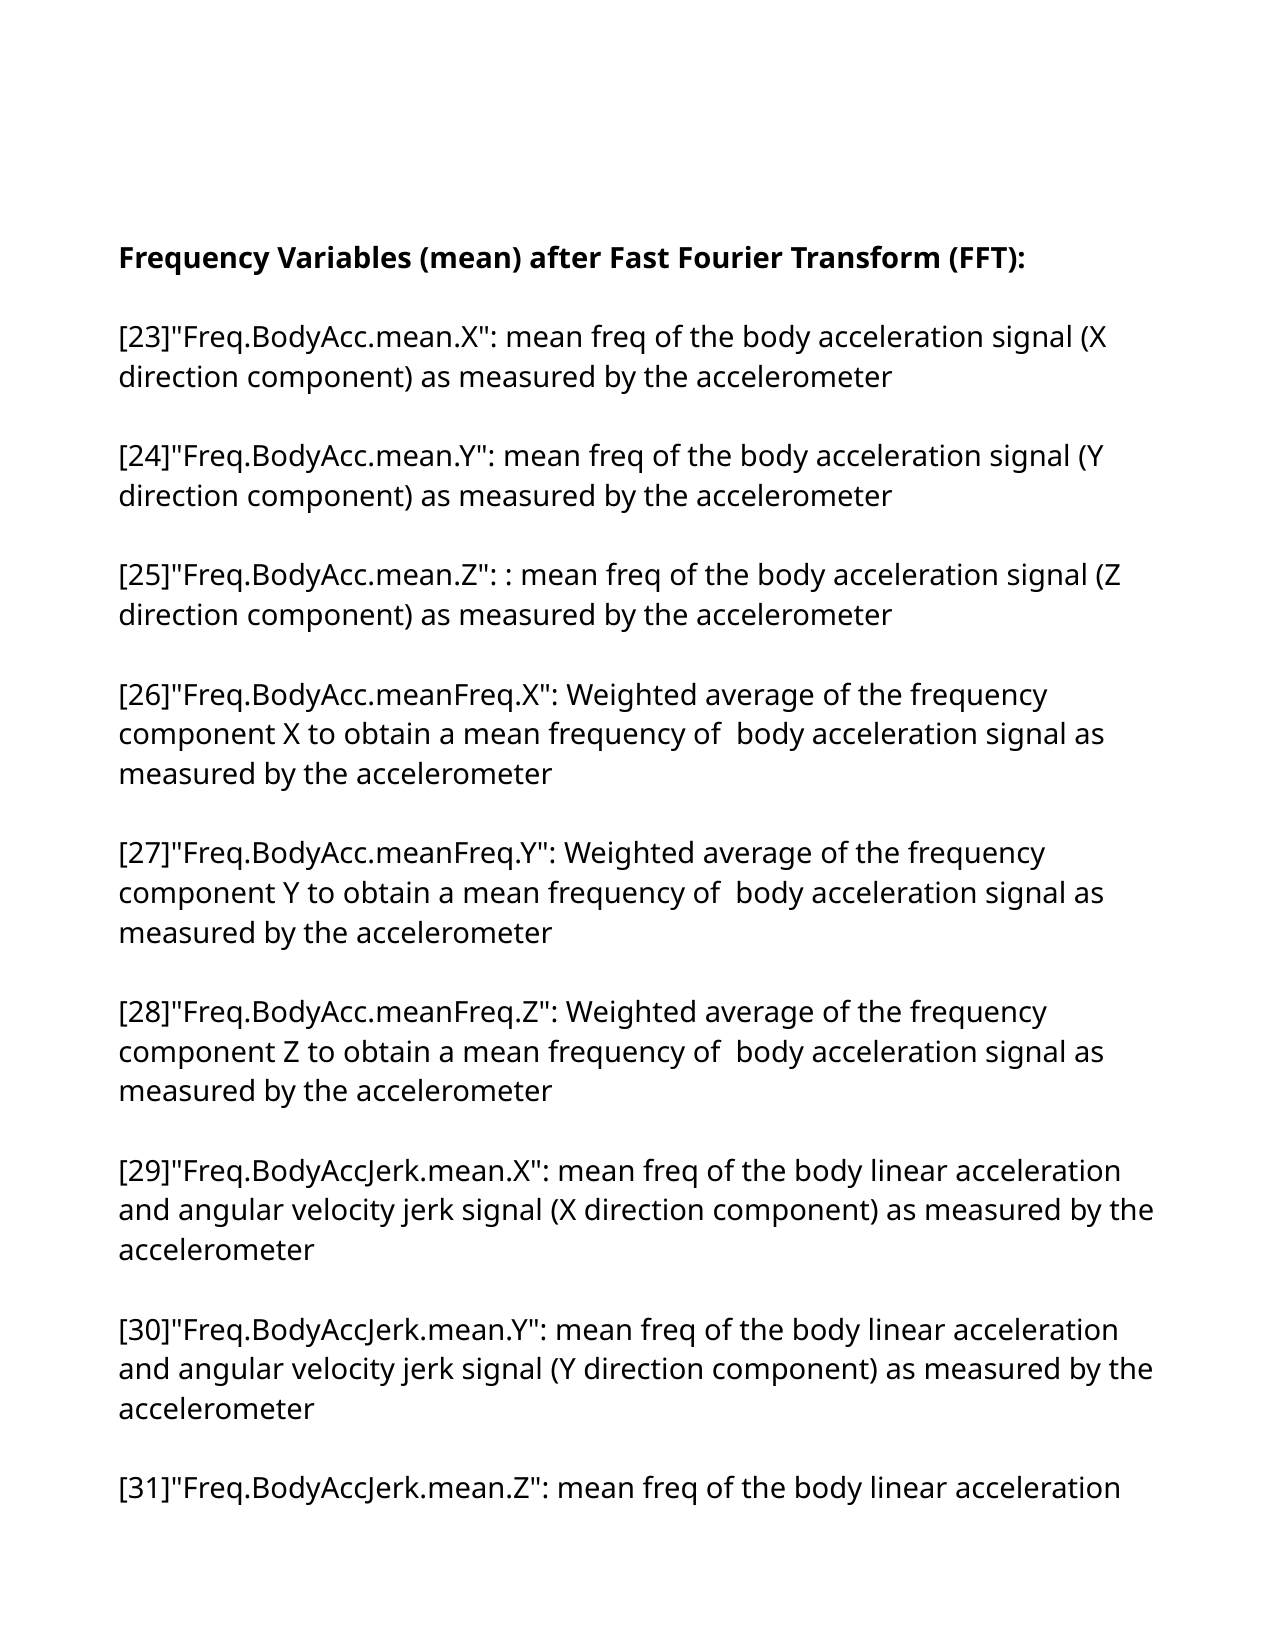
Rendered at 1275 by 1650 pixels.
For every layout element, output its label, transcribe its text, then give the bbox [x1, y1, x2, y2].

text [29]"Freq.BodyAccJerk.mean.X": mean freq of the body linear acceleration and angular velocity jerk signal (X direction component) as measured by the accelerometer [118, 1150, 1157, 1269]
text [24]"Freq.BodyAcc.mean.Y": mean freq of the body acceleration signal (Y direction component) as measured by the accelerometer [118, 436, 1157, 515]
text [31]"Freq.BodyAccJerk.mean.Z": mean freq of the body linear acceleration [118, 1467, 1157, 1507]
text [25]"Freq.BodyAcc.mean.Z": : mean freq of the body acceleration signal (Z direction component) as measured by the accelerometer [118, 555, 1157, 634]
text [28]"Freq.BodyAcc.meanFreq.Z": Weighted average of the frequency component Z to obtain a mean frequency of body acceleration signal as measured by the accelerometer [118, 991, 1157, 1110]
text [30]"Freq.BodyAccJerk.mean.Y": mean freq of the body linear acceleration and angular velocity jerk signal (Y direction component) as measured by the accelerometer [118, 1309, 1157, 1428]
text [23]"Freq.BodyAcc.mean.X": mean freq of the body acceleration signal (X direction component) as measured by the accelerometer [118, 317, 1157, 396]
text Frequency Variables (mean) after Fast Fourier Transform (FFT): [118, 237, 1157, 277]
text [27]"Freq.BodyAcc.meanFreq.Y": Weighted average of the frequency component Y to obtain a mean frequency of body acceleration signal as measured by the accelerometer [118, 832, 1157, 952]
text [26]"Freq.BodyAcc.meanFreq.X": Weighted average of the frequency component X to obtain a mean frequency of body acceleration signal as measured by the accelerometer [118, 674, 1157, 793]
